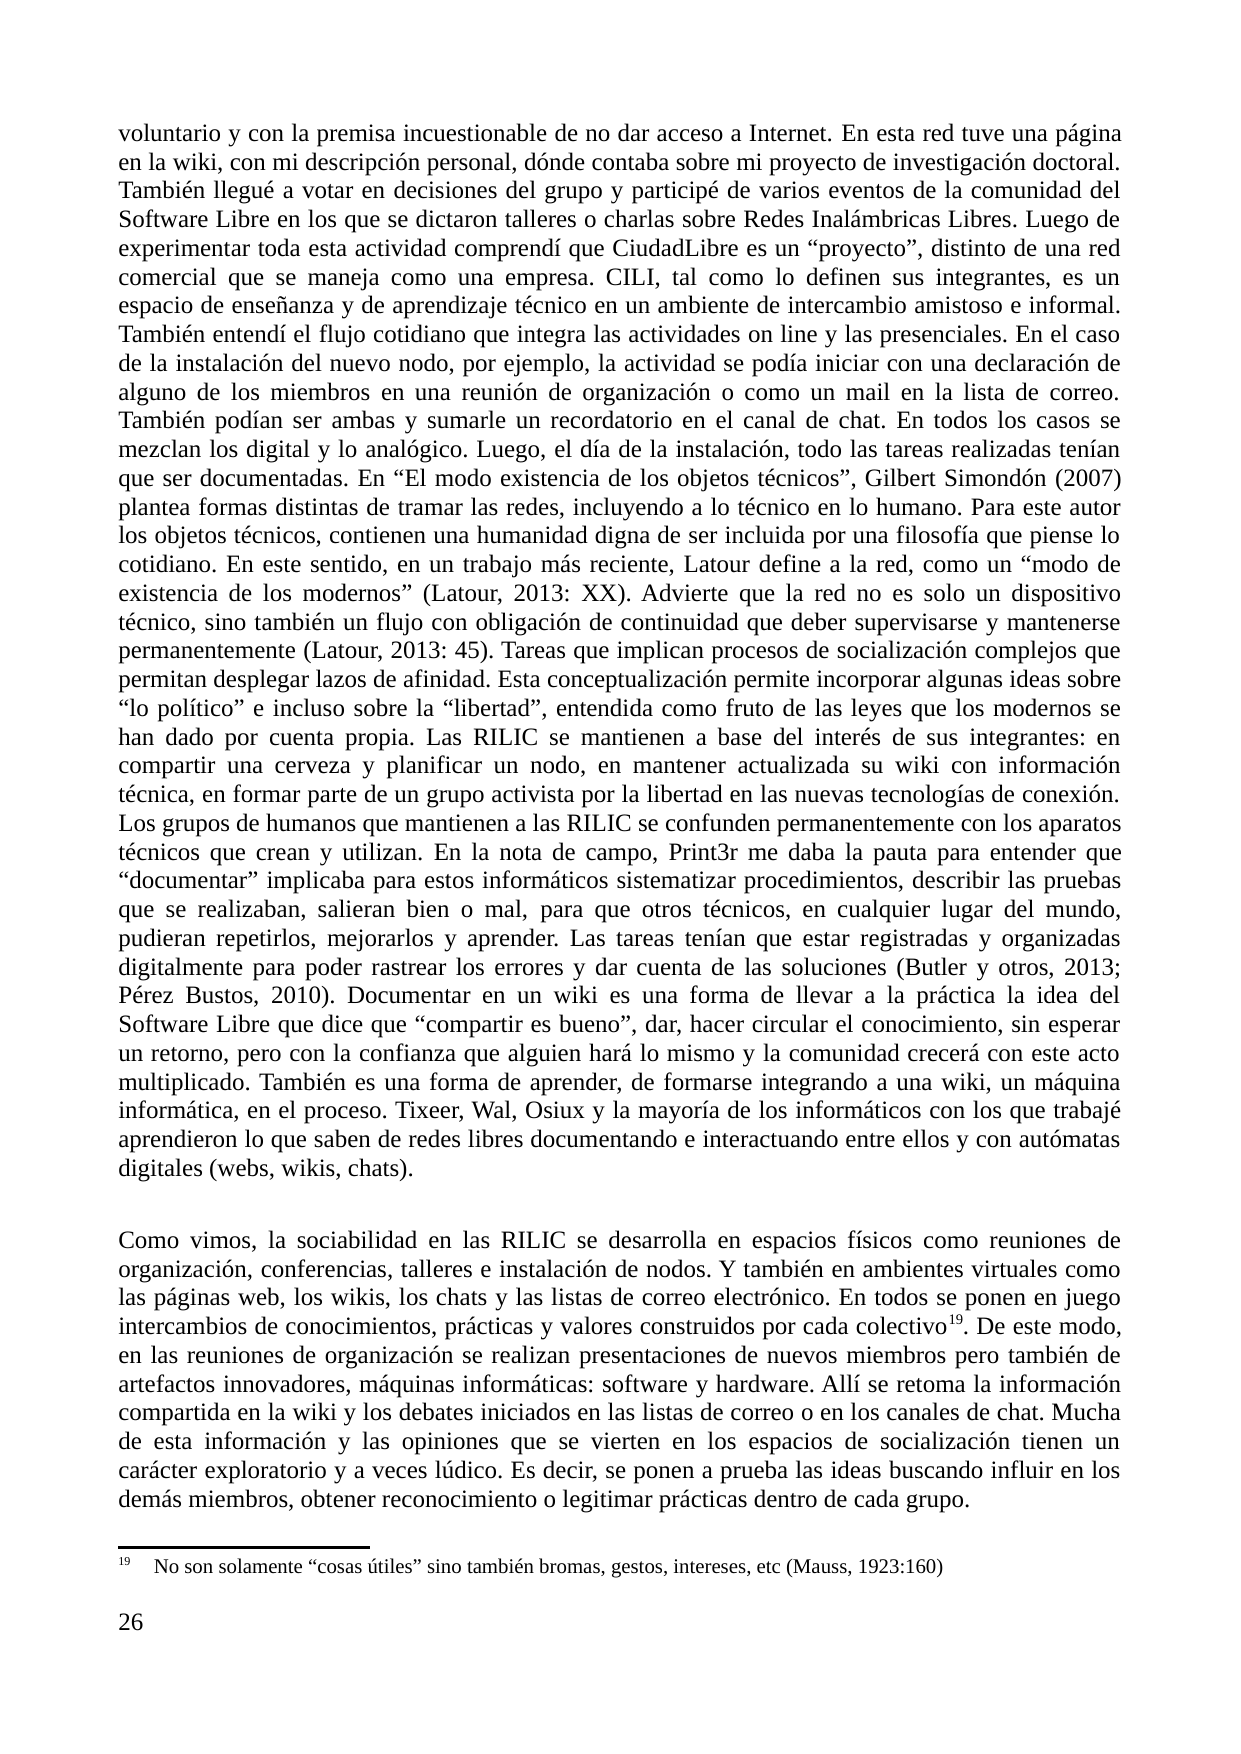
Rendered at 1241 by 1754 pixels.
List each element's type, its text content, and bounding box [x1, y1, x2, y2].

text voluntario y con la premisa incuestionable de no dar acceso a Internet. En esta red tuve una página en la wiki, con mi descripción personal, dónde contaba sobre mi proyecto de investigación doctoral. También llegué a votar en decisiones del grupo y participé de varios eventos de la comunidad del Software Libre en los que se dictaron talleres o charlas sobre Redes Inalámbricas Libres. Luego de experimentar toda esta actividad comprendí que CiudadLibre es un “proyecto”, distinto de una red comercial que se maneja como una empresa. CILI, tal como lo definen sus integrantes, es un espacio de enseñanza y de aprendizaje técnico en un ambiente de intercambio amistoso e informal. También entendí el flujo cotidiano que integra las actividades on line y las presenciales. En el caso de la instalación del nuevo nodo, por ejemplo, la actividad se podía iniciar con una declaración de alguno de los miembros en una reunión de organización o como un mail en la lista de correo. También podían ser ambas y sumarle un recordatorio en el canal de chat. En todos los casos se mezclan los digital y lo analógico. Luego, el día de la instalación, todo las tareas realizadas tenían que ser documentadas. En “El modo existencia de los objetos técnicos”, Gilbert Simondón (2007) plantea formas distintas de tramar las redes, incluyendo a lo técnico en lo humano. Para este autor los objetos técnicos, contienen una humanidad digna de ser incluida por una filosofía que piense lo cotidiano. En este sentido, en un trabajo más reciente, Latour define a la red, como un “modo de existencia de los modernos” (Latour, 2013: XX). Advierte que la red no es solo un dispositivo técnico, sino también un flujo con obligación de continuidad que deber supervisarse y mantenerse permanentemente (Latour, 2013: 45). Tareas que implican procesos de socialización complejos que permitan desplegar lazos de afinidad. Esta conceptualización permite incorporar algunas ideas sobre “lo político” e incluso sobre la “libertad”, entendida como fruto de las leyes que los modernos se han dado por cuenta propia. Las RILIC se mantienen a base del interés de sus integrantes: en compartir una cerveza y planificar un nodo, en mantener actualizada su wiki con información técnica, en formar parte de un grupo activista por la libertad en las nuevas tecnologías de conexión. Los grupos de humanos que mantienen a las RILIC se confunden permanentemente con los aparatos técnicos que crean y utilizan. En la nota de campo, Print3r me daba la pauta para entender que “documentar” implicaba para estos informáticos sistematizar procedimientos, describir las pruebas que se realizaban, salieran bien o mal, para que otros técnicos, en cualquier lugar del mundo, pudieran repetirlos, mejorarlos y aprender. Las tareas tenían que estar registradas y organizadas digitalmente para poder rastrear los errores y dar cuenta de las soluciones (Butler y otros, 2013; Pérez Bustos, 2010). Documentar en un wiki es una forma de llevar a la práctica la idea del Software Libre que dice que “compartir es bueno”, dar, hacer circular el conocimiento, sin esperar un retorno, pero con la confianza que alguien hará lo mismo y la comunidad crecerá con este acto multiplicado. También es una forma de aprender, de formarse integrando a una wiki, un máquina informática, en el proceso. Tixeer, Wal, Osiux y la mayoría de los informáticos con los que trabajé aprendieron lo que saben de redes libres documentando e interactuando entre ellos y con autómatas digitales (webs, wikis, chats). [118, 118, 1122, 1182]
text No son solamente “cosas útiles” sino también bromas, gestos, intereses, etc (Mauss, 1923:160) [118, 1553, 1122, 1578]
text Como vimos, la sociabilidad en las RILIC se desarrolla en espacios físicos como reuniones de organización, conferencias, talleres e instalación de nodos. Y también en ambientes virtuales como las páginas web, los wikis, los chats y las listas de correo electrónico. En todos se ponen en juego intercambios de conocimientos, prácticas y valores construidos por cada colectivo. De este modo, en las reuniones de organización se realizan presentaciones de nuevos miembros pero también de artefactos innovadores, máquinas informáticas: software y hardware. Allí se retoma la información compartida en la wiki y los debates iniciados en las listas de correo o en los canales de chat. Mucha de esta información y las opiniones que se vierten en los espacios de socialización tienen un carácter exploratorio y a veces lúdico. Es decir, se ponen a prueba las ideas buscando influir en los demás miembros, obtener reconocimiento o legitimar prácticas dentro de cada grupo. [118, 1225, 1122, 1512]
